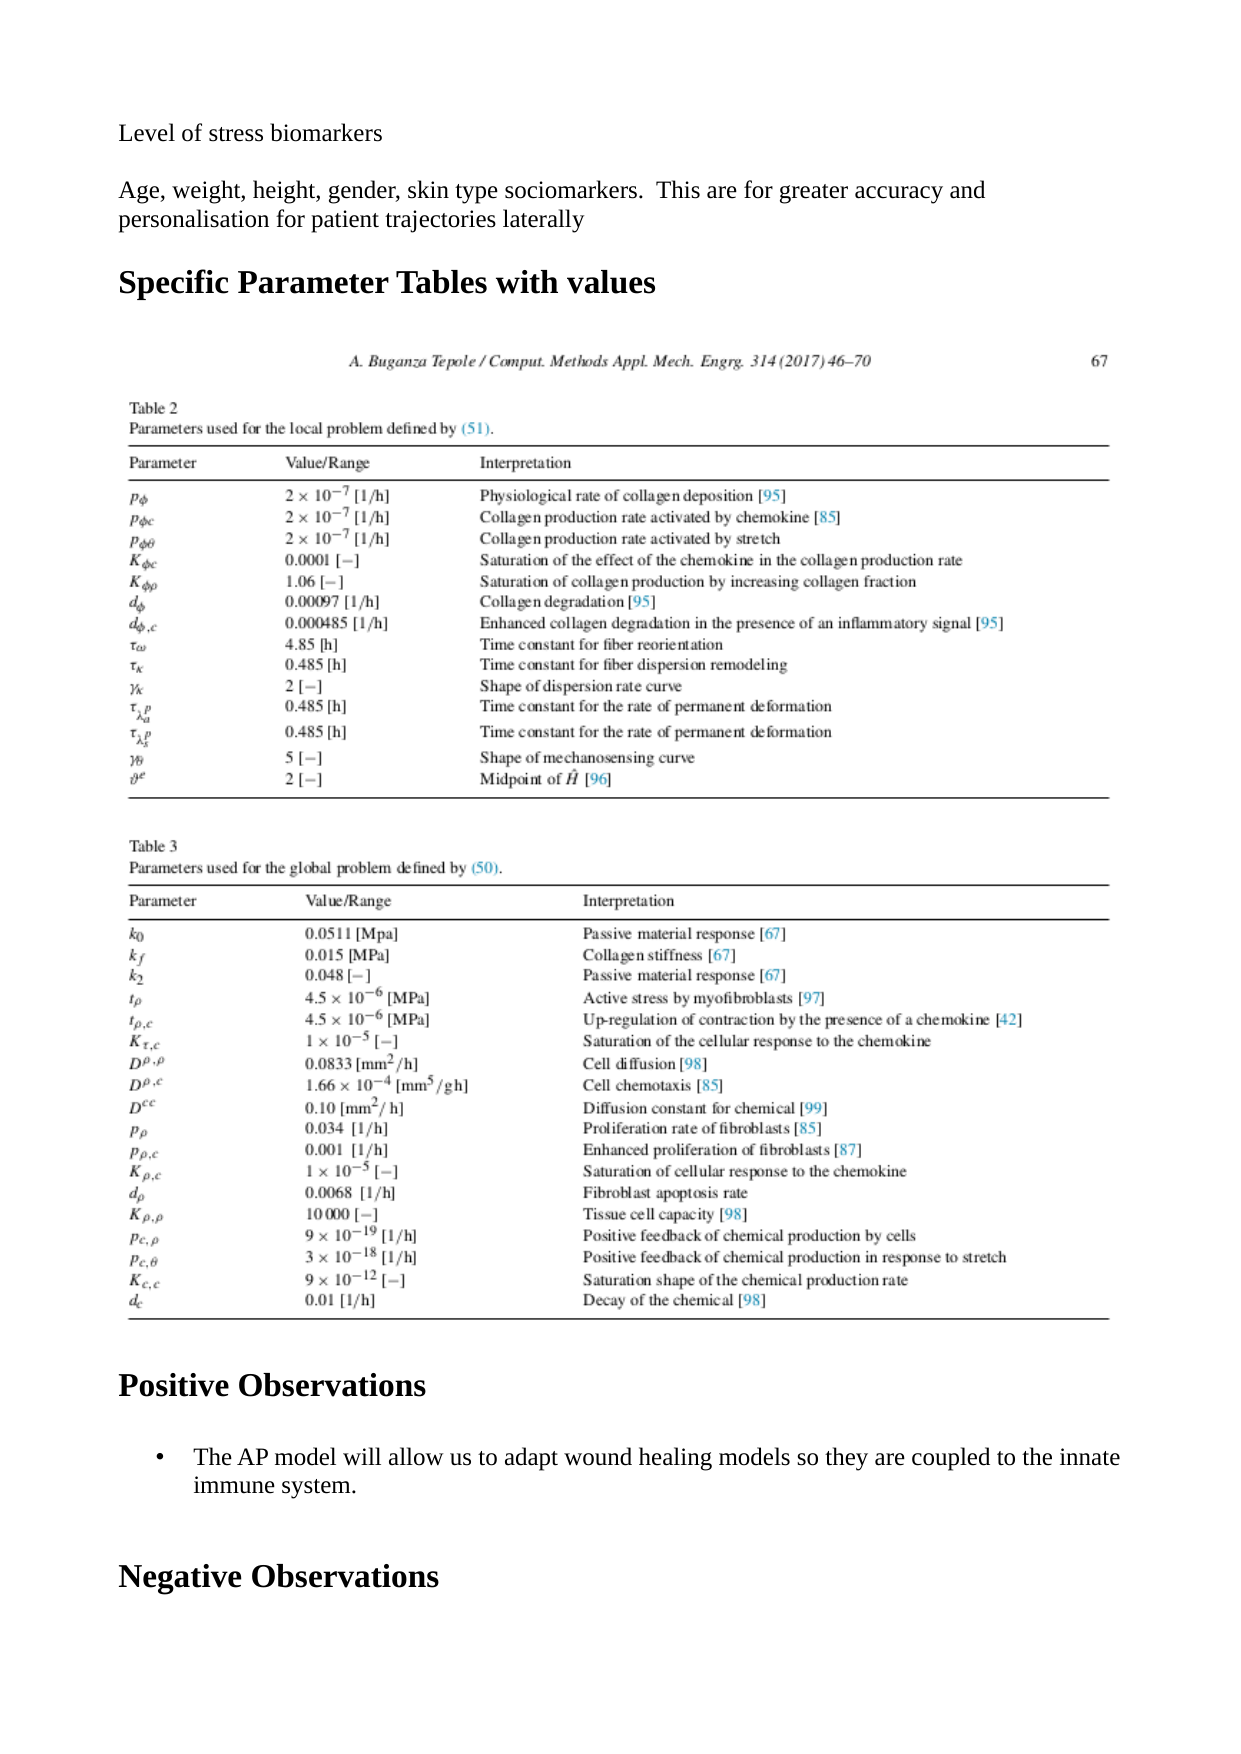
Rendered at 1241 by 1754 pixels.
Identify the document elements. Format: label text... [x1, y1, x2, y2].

list The AP model will allow us to adapt wound healing models so they are coupled to the innate immune system. [156, 1442, 1122, 1499]
text Level of stress biomarkers [118, 118, 1122, 147]
text Positive Observations [118, 1365, 1122, 1403]
text Negative Observations [118, 1557, 1122, 1595]
text Age, weight, height, gender, skin type sociomarkers. This are for greater accuracy and personalisation for patient trajectories laterally [118, 176, 1122, 233]
text Specific Parameter Tables with values [118, 262, 1122, 300]
picture [118, 338, 1123, 1327]
